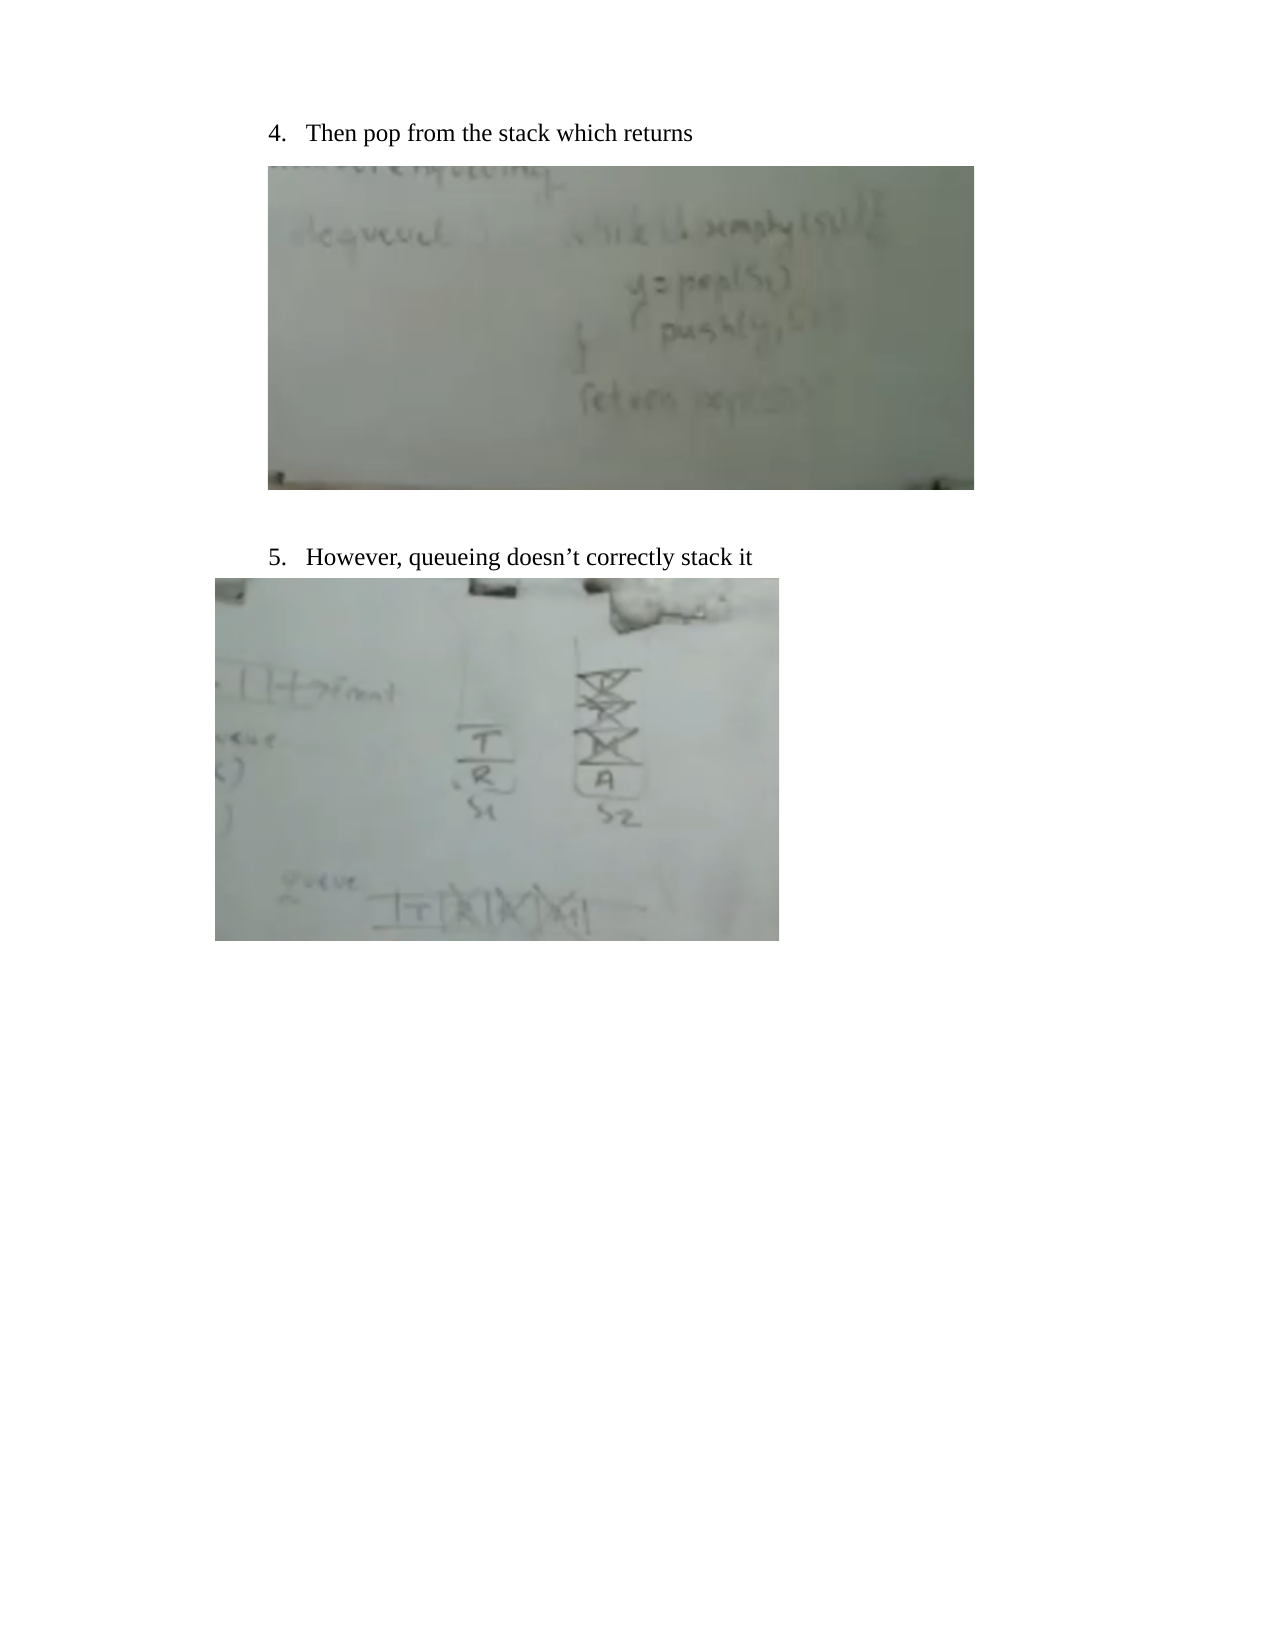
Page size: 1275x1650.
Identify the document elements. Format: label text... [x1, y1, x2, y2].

picture [215, 578, 780, 941]
list Then pop from the stack which returns [268, 118, 1157, 523]
list However, queueing doesn’t correctly stack it [268, 542, 1157, 571]
picture [267, 166, 975, 490]
